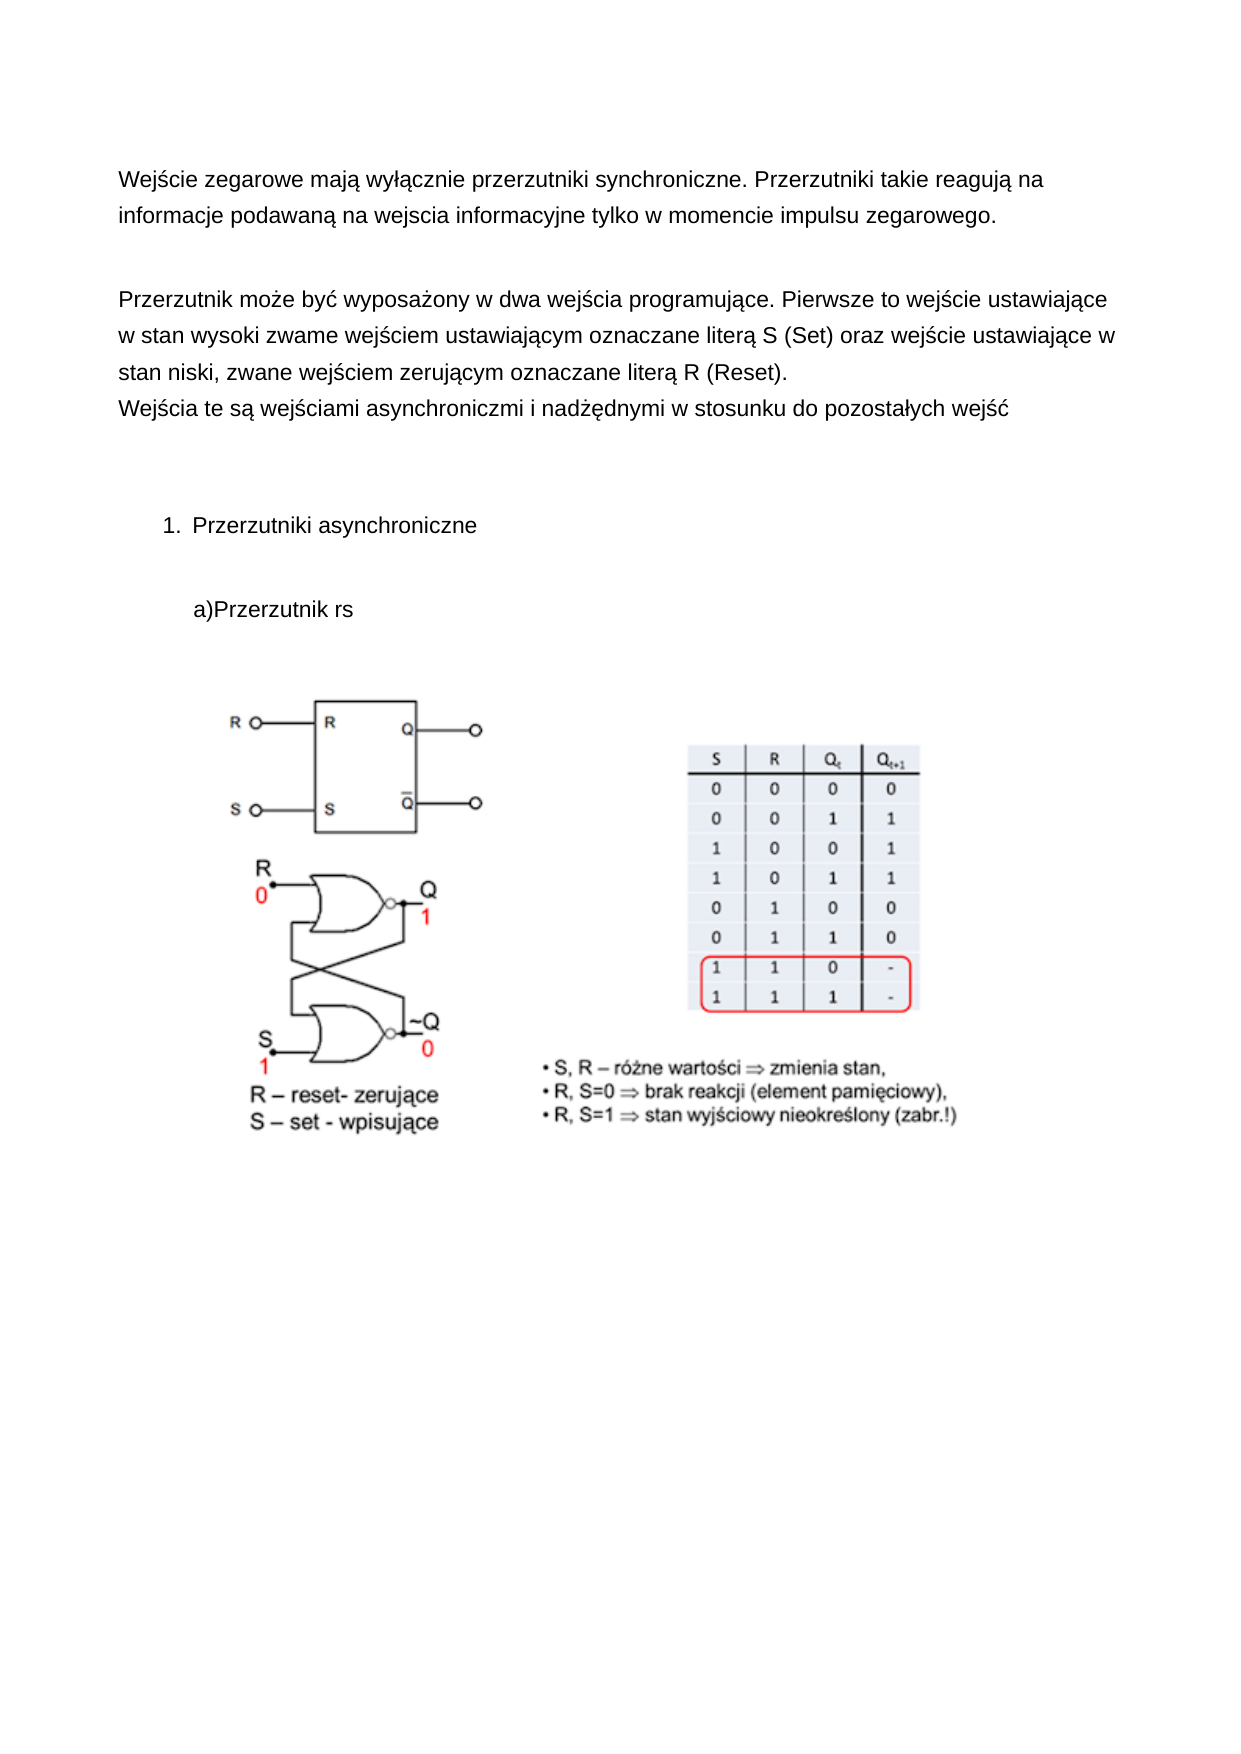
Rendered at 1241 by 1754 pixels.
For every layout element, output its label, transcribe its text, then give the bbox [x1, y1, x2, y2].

text a)Przerzutnik rs [193, 596, 1122, 622]
text Wejście zegarowe mają wyłącznie przerzutniki synchroniczne. Przerzutniki takie reagują na informacje podawaną na wejscia informacyjne tylko w momencie impulsu zegarowego. [118, 166, 1122, 228]
text Przerzutnik może być wyposażony w dwa wejścia programujące. Pierwsze to wejście ustawiające w stan wysoki zwame wejściem ustawiającym oznaczane literą S (Set) oraz wejście ustawiające w stan niski, zwane wejściem zerującym oznaczane literą R (Reset). [118, 286, 1122, 385]
list Przerzutniki asynchroniczne [162, 512, 1122, 538]
text Wejścia te są wejściami asynchroniczmi i nadżędnymi w stosunku do pozostałych wejść [118, 395, 1122, 421]
picture [193, 680, 994, 1151]
